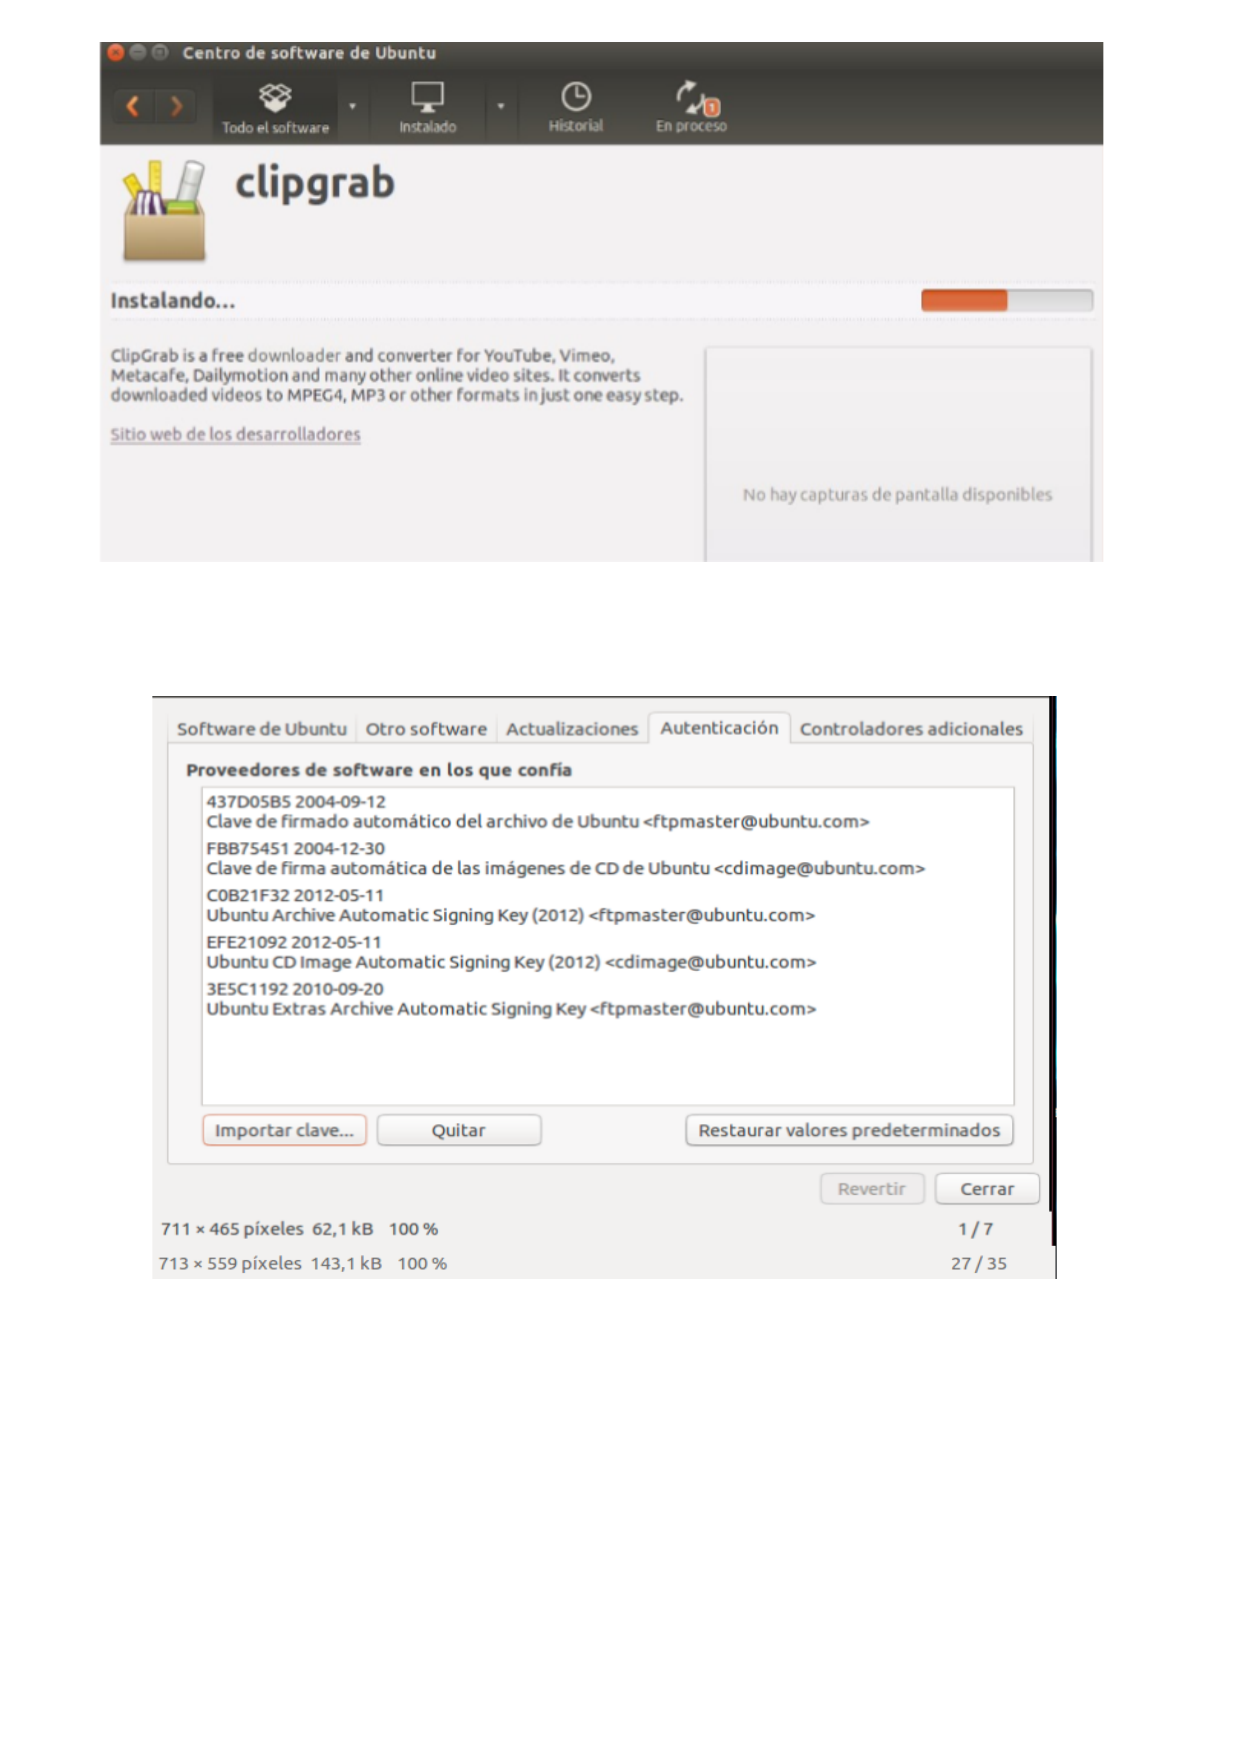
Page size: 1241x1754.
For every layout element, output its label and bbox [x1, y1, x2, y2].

picture [99, 42, 1104, 562]
picture [152, 696, 1057, 1279]
